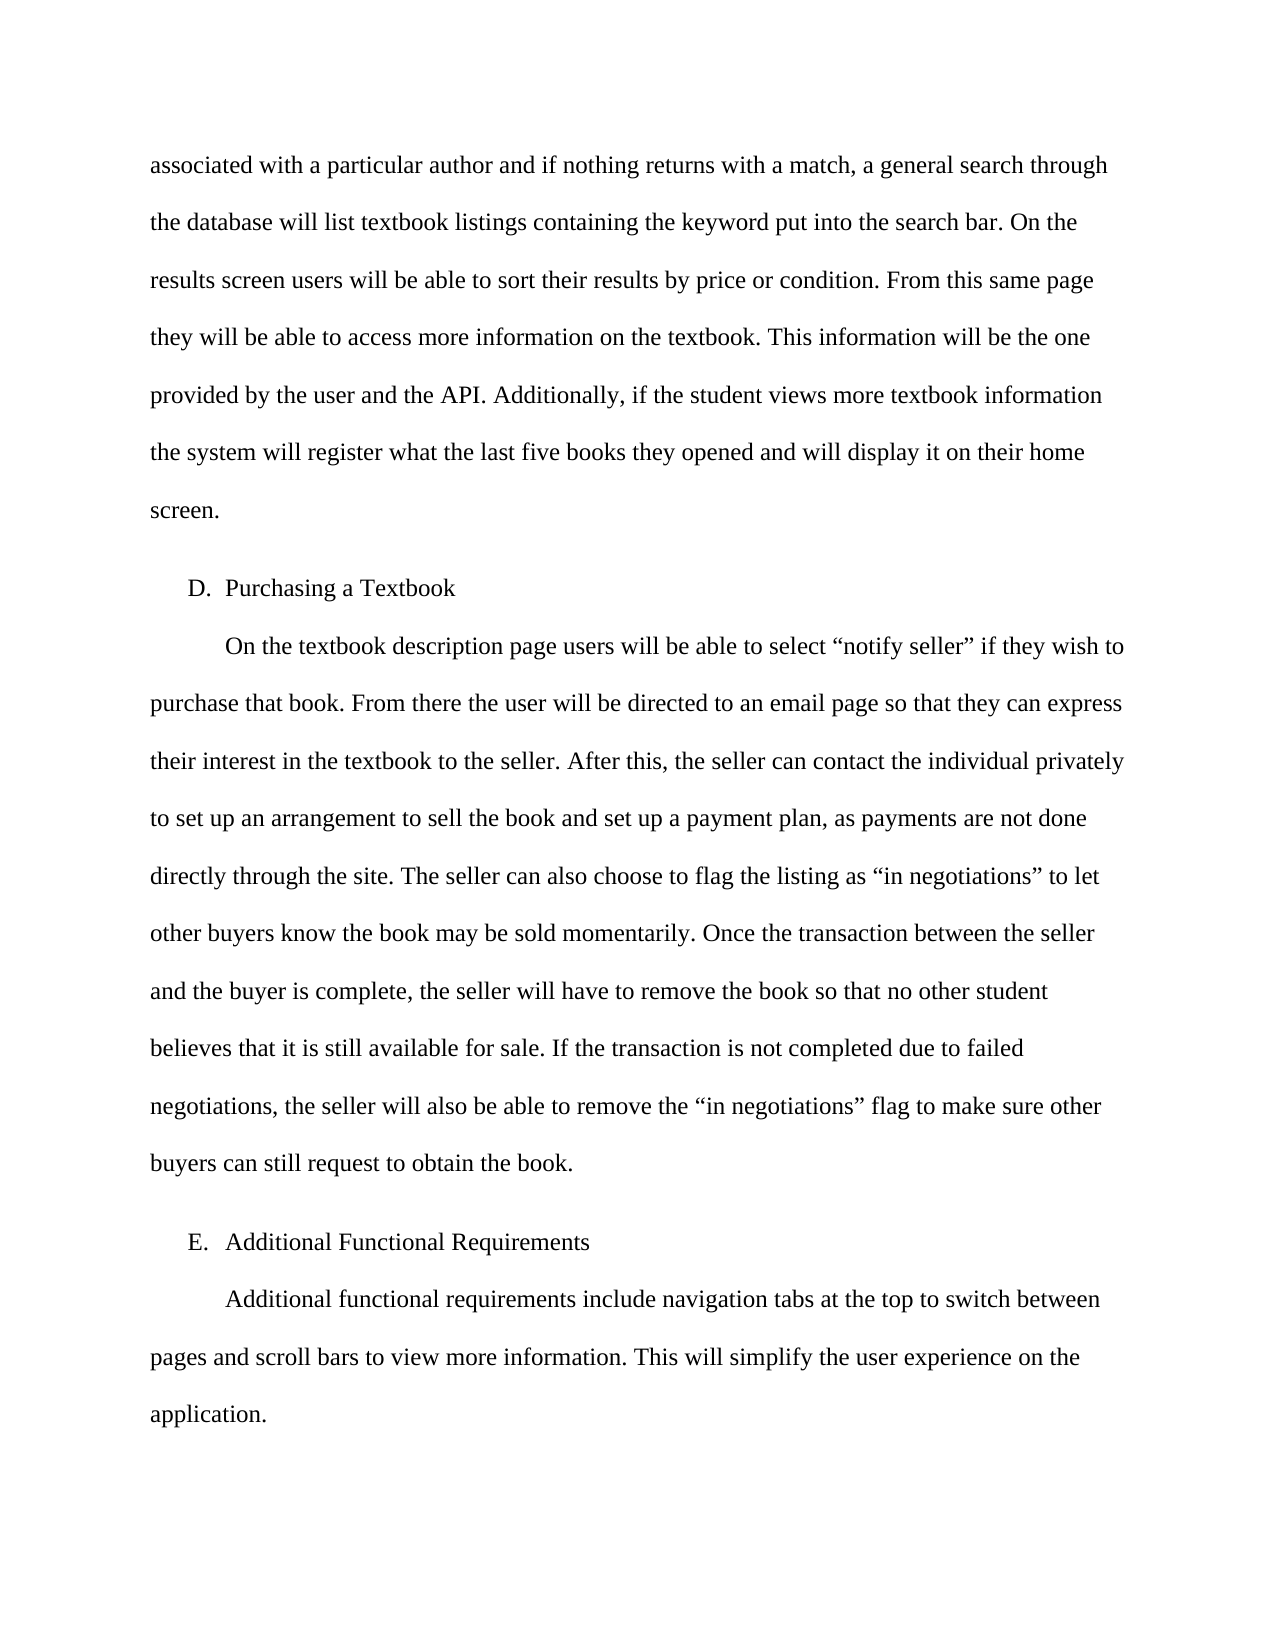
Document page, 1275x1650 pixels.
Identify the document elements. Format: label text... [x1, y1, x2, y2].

text associated with a particular author and if nothing returns with a match, a general search through the database will list textbook listings containing the keyword put into the search bar. On the results screen users will be able to sort their results by price or condition. From this same page they will be able to access more information on the textbook. This information will be the one provided by the user and the API. Additionally, if the student views more textbook information the system will register what the last five books they opened and will display it on their home screen. [150, 150, 1125, 524]
list Additional Functional Requirements [187, 1227, 1125, 1255]
text On the textbook description page users will be able to select “notify seller” if they wish to purchase that book. From there the user will be directed to an email page so that they can express their interest in the textbook to the seller. After this, the seller can contact the individual privately to set up an arrangement to sell the book and set up a payment plan, as payments are not done directly through the site. The seller can also choose to flag the listing as “in negotiations” to let other buyers know the book may be sold momentarily. Once the transaction between the seller and the buyer is complete, the seller will have to remove the book so that no other student believes that it is still available for sale. If the transaction is not completed due to failed negotiations, the seller will also be able to remove the “in negotiations” flag to make sure other buyers can still request to obtain the book. [150, 631, 1125, 1177]
list Purchasing a Textbook [187, 573, 1125, 602]
text Additional functional requirements include navigation tabs at the top to switch between pages and scroll bars to view more information. This will simplify the user experience on the application. [150, 1284, 1125, 1428]
